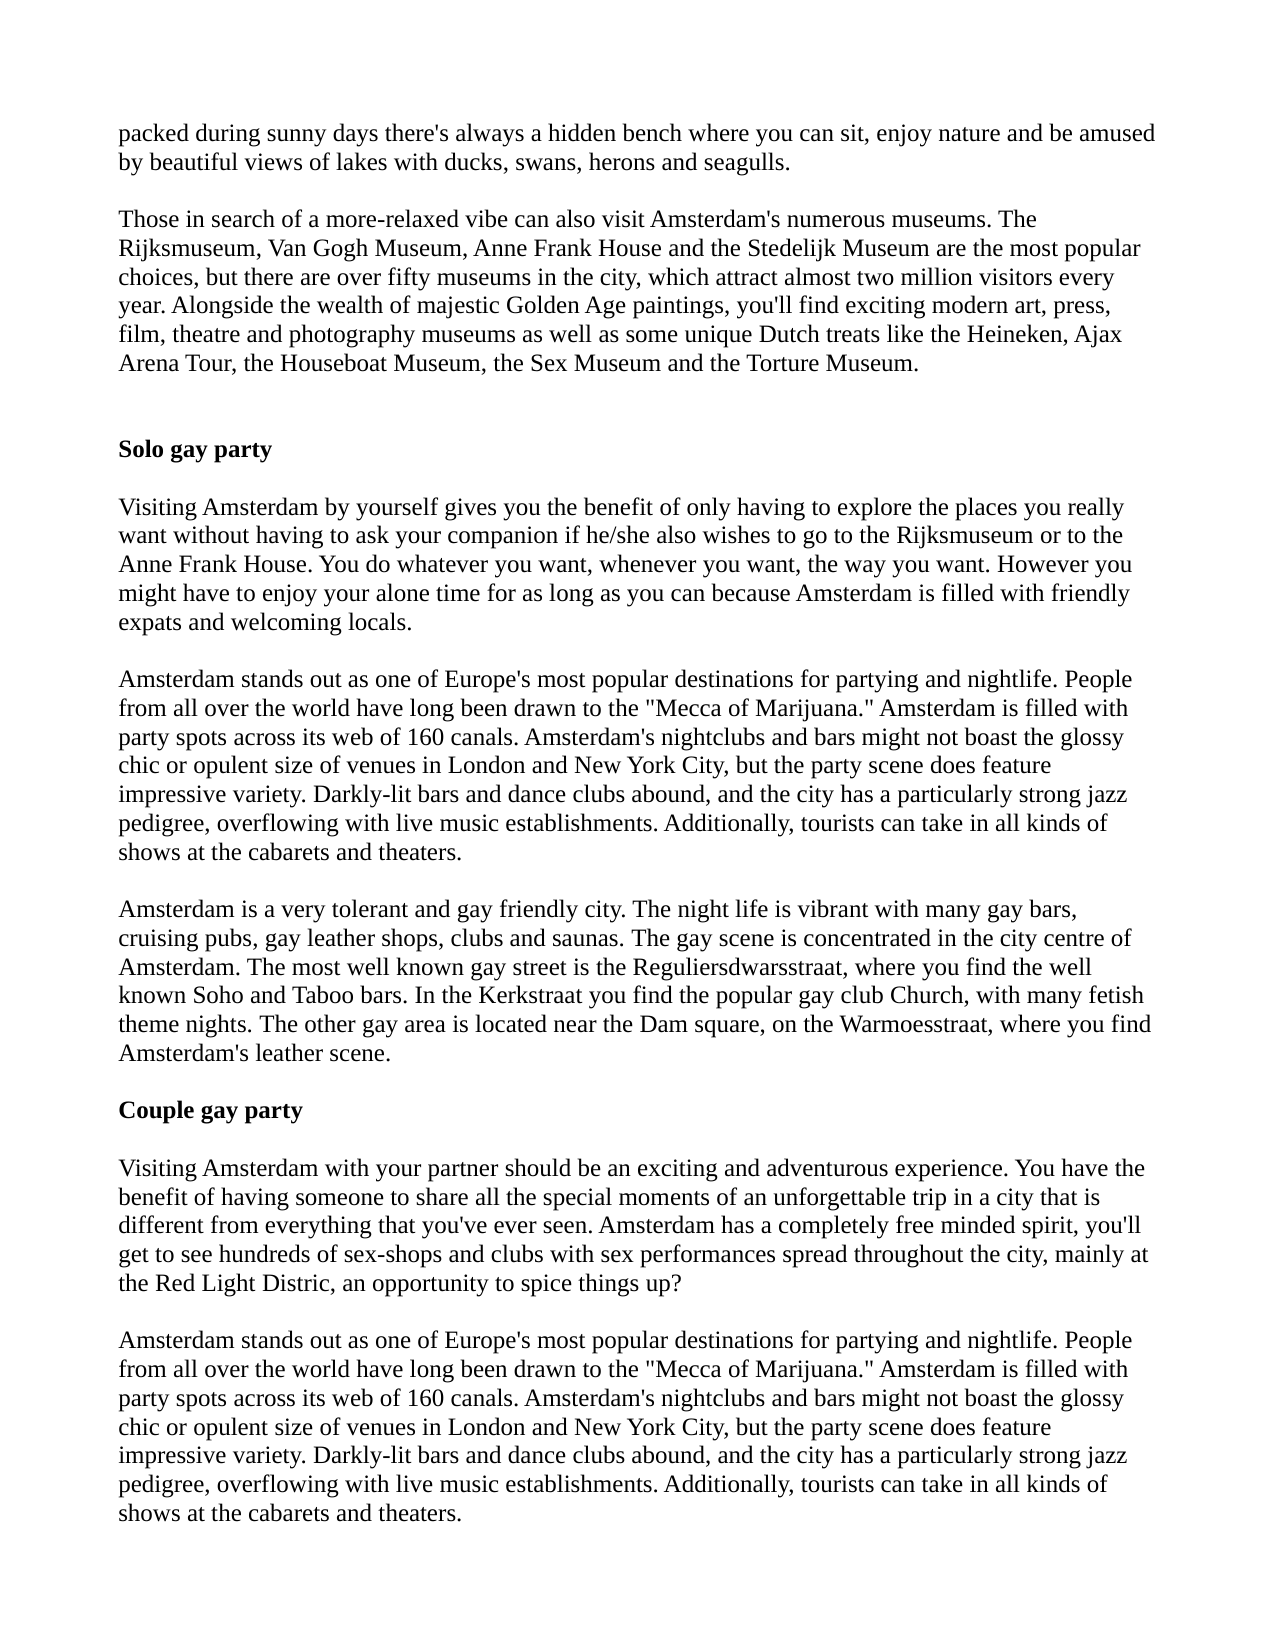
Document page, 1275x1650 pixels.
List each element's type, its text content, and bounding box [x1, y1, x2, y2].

text Visiting Amsterdam by yourself gives you the benefit of only having to explore the places you really want without having to ask your companion if he/she also wishes to go to the Rijksmuseum or to the Anne Frank House. You do whatever you want, whenever you want, the way you want. However you might have to enjoy your alone time for as long as you can because Amsterdam is filled with friendly expats and welcoming locals. [118, 492, 1157, 636]
text Amsterdam is a very tolerant and gay friendly city. The night life is vibrant with many gay bars, cruising pubs, gay leather shops, clubs and saunas. The gay scene is concentrated in the city centre of Amsterdam. The most well known gay street is the Reguliersdwarsstraat, where you find the well known Soho and Taboo bars. In the Kerkstraat you find the popular gay club Church, with many fetish theme nights. The other gay area is located near the Dam square, on the Warmoesstraat, where you find Amsterdam's leather scene. [118, 894, 1157, 1067]
text Visiting Amsterdam with your partner should be an exciting and adventurous experience. You have the benefit of having someone to share all the special moments of an unforgettable trip in a city that is different from everything that you've ever seen. Amsterdam has a completely free minded spirit, you'll get to see hundreds of sex-shops and clubs with sex performances spread throughout the city, mainly at the Red Light Distric, an opportunity to spice things up? [118, 1153, 1157, 1297]
text Those in search of a more-relaxed vibe can also visit Amsterdam's numerous museums. The Rijksmuseum, Van Gogh Museum, Anne Frank House and the Stedelijk Museum are the most popular choices, but there are over fifty museums in the city, which attract almost two million visitors every year. Alongside the wealth of majestic Golden Age paintings, you'll find exciting modern art, press, film, theatre and photography museums as well as some unique Dutch treats like the Heineken, Ajax Arena Tour, the Houseboat Museum, the Sex Museum and the Torture Museum. [118, 204, 1157, 377]
text Amsterdam stands out as one of Europe's most popular destinations for partying and nightlife. People from all over the world have long been drawn to the "Mecca of Marijuana." Amsterdam is filled with party spots across its web of 160 canals. Amsterdam's nightclubs and bars might not boast the glossy chic or opulent size of venues in London and New York City, but the party scene does feature impressive variety. Darkly-lit bars and dance clubs abound, and the city has a particularly strong jazz pedigree, overflowing with live music establishments. Additionally, tourists can take in all kinds of shows at the cabarets and theaters. [118, 664, 1157, 866]
text Couple gay party [118, 1096, 1157, 1124]
text Amsterdam stands out as one of Europe's most popular destinations for partying and nightlife. People from all over the world have long been drawn to the "Mecca of Marijuana." Amsterdam is filled with party spots across its web of 160 canals. Amsterdam's nightclubs and bars might not boast the glossy chic or opulent size of venues in London and New York City, but the party scene does feature impressive variety. Darkly-lit bars and dance clubs abound, and the city has a particularly strong jazz pedigree, overflowing with live music establishments. Additionally, tourists can take in all kinds of shows at the cabarets and theaters. [118, 1326, 1157, 1527]
text packed during sunny days there's always a hidden bench where you can sit, enjoy nature and be amused by beautiful views of lakes with ducks, swans, herons and seagulls. [118, 118, 1157, 176]
text Solo gay party [118, 434, 1157, 463]
